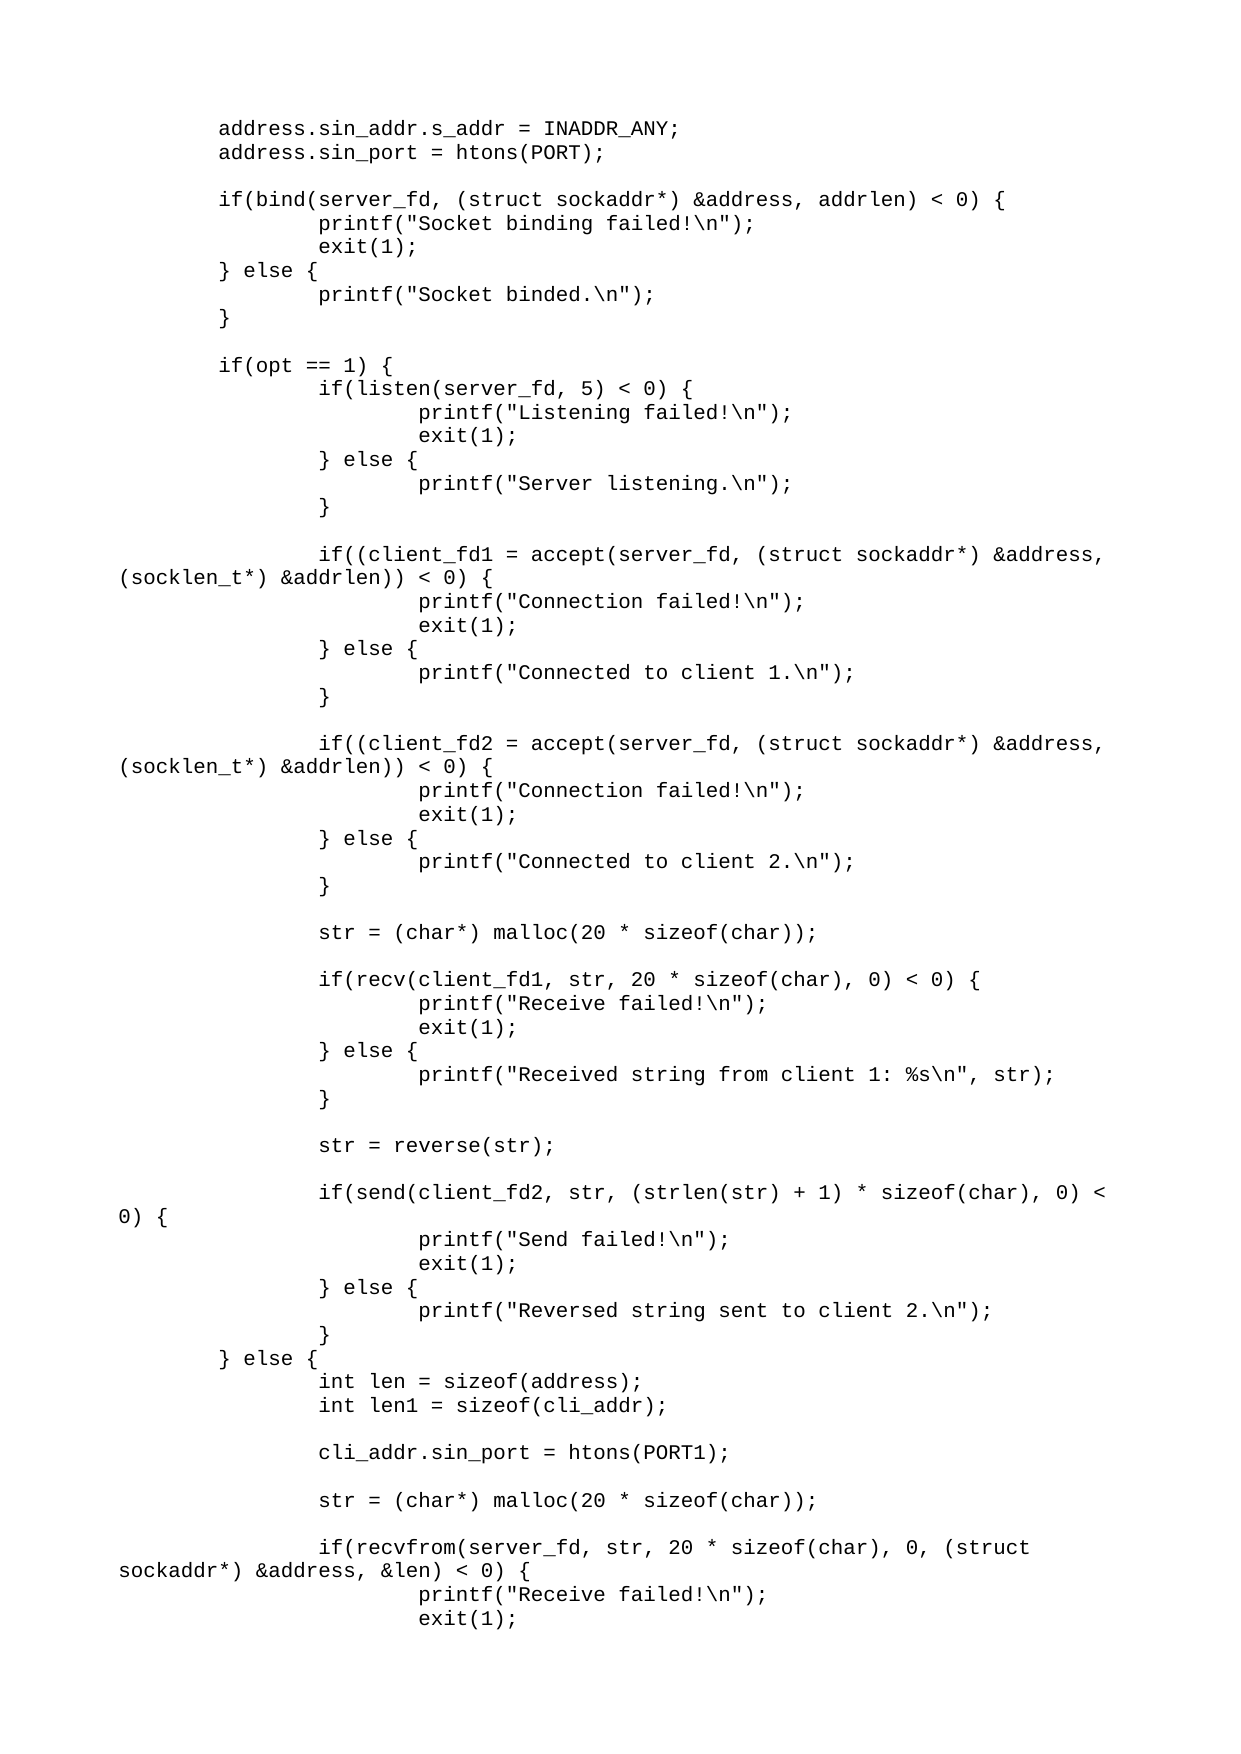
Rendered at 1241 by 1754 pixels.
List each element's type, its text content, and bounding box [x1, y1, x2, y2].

text printf("Send failed!\n"); [118, 1229, 1122, 1253]
text address.sin_addr.s_addr = INADDR_ANY; [118, 118, 1122, 142]
text address.sin_port = htons(PORT); [118, 142, 1122, 165]
text } [118, 496, 1122, 520]
text } else { [118, 449, 1122, 473]
text } else { [118, 827, 1122, 851]
text if((client_fd2 = accept(server_fd, (struct sockaddr*) &address, (socklen_t*) &addrlen)) < 0) { [118, 733, 1122, 780]
text cli_addr.sin_port = htons(PORT1); [118, 1442, 1122, 1466]
text } else { [118, 638, 1122, 662]
text } [118, 875, 1122, 898]
text printf("Receive failed!\n"); [118, 1584, 1122, 1608]
text exit(1); [118, 1608, 1122, 1631]
text exit(1); [118, 1017, 1122, 1040]
text printf("Connected to client 1.\n"); [118, 662, 1122, 686]
text } [118, 686, 1122, 709]
text printf("Connection failed!\n"); [118, 780, 1122, 804]
text int len1 = sizeof(cli_addr); [118, 1395, 1122, 1419]
text if((client_fd1 = accept(server_fd, (struct sockaddr*) &address, (socklen_t*) &addrlen)) < 0) { [118, 544, 1122, 591]
text exit(1); [118, 804, 1122, 827]
text str = (char*) malloc(20 * sizeof(char)); [118, 1489, 1122, 1513]
text } else { [118, 1277, 1122, 1300]
text if(opt == 1) { [118, 354, 1122, 378]
text } else { [118, 1040, 1122, 1064]
text if(send(client_fd2, str, (strlen(str) + 1) * sizeof(char), 0) < 0) { [118, 1182, 1122, 1229]
text printf("Listening failed!\n"); [118, 402, 1122, 426]
text printf("Socket binded.\n"); [118, 284, 1122, 307]
text int len = sizeof(address); [118, 1371, 1122, 1395]
text } else { [118, 260, 1122, 284]
text str = reverse(str); [118, 1135, 1122, 1158]
text printf("Receive failed!\n"); [118, 993, 1122, 1017]
text } [118, 1324, 1122, 1348]
text } [118, 1088, 1122, 1111]
text printf("Server listening.\n"); [118, 473, 1122, 496]
text exit(1); [118, 426, 1122, 449]
text if(bind(server_fd, (struct sockaddr*) &address, addrlen) < 0) { [118, 189, 1122, 213]
text printf("Reversed string sent to client 2.\n"); [118, 1300, 1122, 1324]
text printf("Socket binding failed!\n"); [118, 213, 1122, 236]
text printf("Connected to client 2.\n"); [118, 851, 1122, 875]
text printf("Connection failed!\n"); [118, 591, 1122, 615]
text exit(1); [118, 615, 1122, 638]
text if(listen(server_fd, 5) < 0) { [118, 378, 1122, 402]
text str = (char*) malloc(20 * sizeof(char)); [118, 922, 1122, 946]
text printf("Received string from client 1: %s\n", str); [118, 1064, 1122, 1088]
text } else { [118, 1348, 1122, 1371]
text if(recvfrom(server_fd, str, 20 * sizeof(char), 0, (struct sockaddr*) &address, &len) < 0) { [118, 1537, 1122, 1584]
text exit(1); [118, 1253, 1122, 1277]
text if(recv(client_fd1, str, 20 * sizeof(char), 0) < 0) { [118, 969, 1122, 993]
text exit(1); [118, 236, 1122, 260]
text } [118, 307, 1122, 331]
